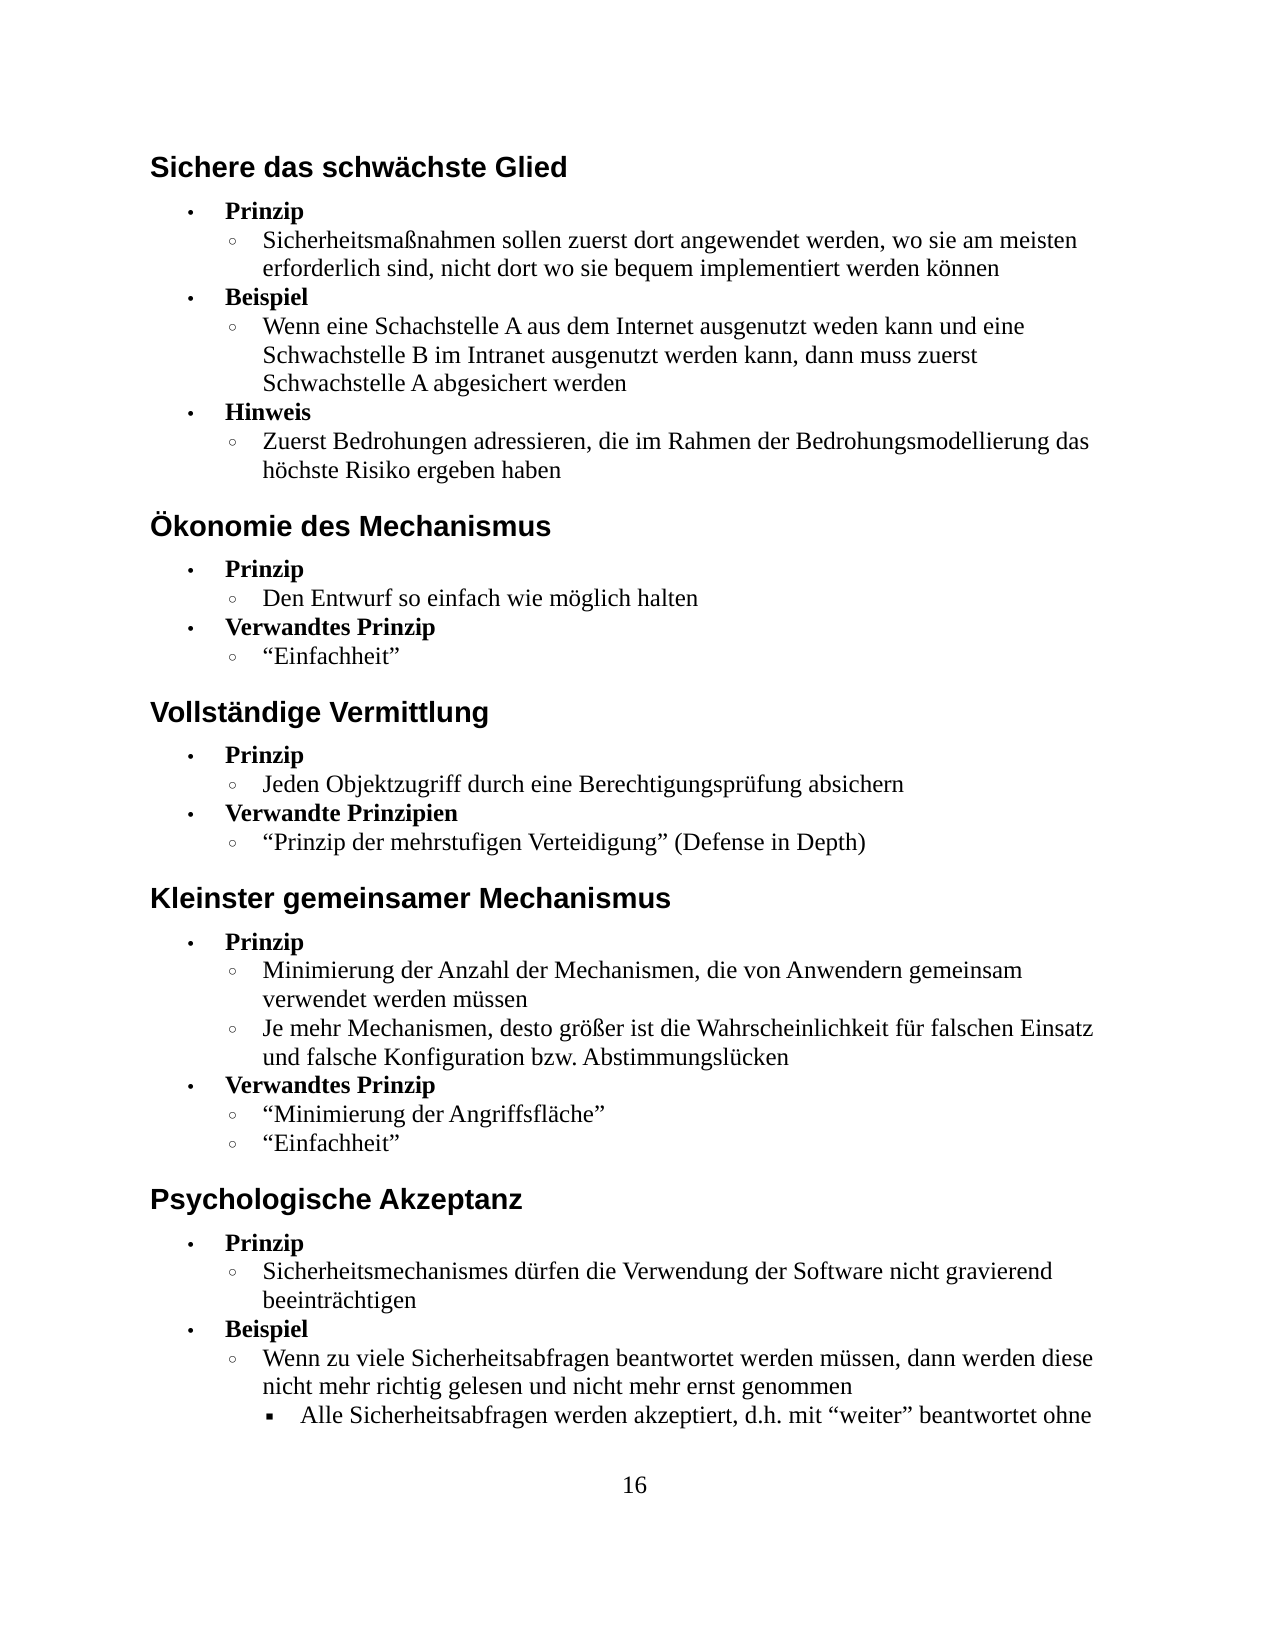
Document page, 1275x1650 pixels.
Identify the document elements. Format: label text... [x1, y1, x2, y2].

list Den Entwurf so einfach wie möglich halten [225, 583, 1125, 612]
list Minimierung der Anzahl der Mechanismen, die von Anwendern gemeinsam verwendet werden müssen [225, 955, 1125, 1013]
list Beispiel [187, 282, 1125, 311]
subtitle Ökonomie des Mechanismus [150, 508, 1125, 542]
list Sicherheitsmaßnahmen sollen zuerst dort angewendet werden, wo sie am meisten erforderlich sind, nicht dort wo sie bequem implementiert werden können [225, 225, 1125, 282]
list “Prinzip der mehrstufigen Verteidigung” (Defense in Depth) [225, 827, 1125, 856]
list Verwandte Prinzipien [187, 798, 1125, 827]
list Je mehr Mechanismen, desto größer ist die Wahrscheinlichkeit für falschen Einsatz und falsche Konfiguration bzw. Abstimmungslücken [225, 1013, 1125, 1070]
list Prinzip [187, 554, 1125, 583]
list Prinzip [187, 196, 1125, 225]
subtitle Sichere das schwächste Glied [150, 150, 1125, 183]
subtitle Kleinster gemeinsamer Mechanismus [150, 881, 1125, 914]
list Beispiel [187, 1314, 1125, 1343]
list Wenn eine Schachstelle A aus dem Internet ausgenutzt weden kann und eine Schwachstelle B im Intranet ausgenutzt werden kann, dann muss zuerst Schwachstelle A abgesichert werden [225, 311, 1125, 397]
list Verwandtes Prinzip [187, 612, 1125, 641]
list “Minimierung der Angriffsfläche” [225, 1099, 1125, 1128]
list Prinzip [187, 741, 1125, 769]
list Hinweis [187, 397, 1125, 426]
list Wenn zu viele Sicherheitsabfragen beantwortet werden müssen, dann werden diese nicht mehr richtig gelesen und nicht mehr ernst genommen [225, 1343, 1125, 1400]
list Jeden Objektzugriff durch eine Berechtigungsprüfung absichern [225, 769, 1125, 798]
list Zuerst Bedrohungen adressieren, die im Rahmen der Bedrohungsmodellierung das höchste Risiko ergeben haben [225, 426, 1125, 483]
list Sicherheitsmechanismes dürfen die Verwendung der Software nicht gravierend beeinträchtigen [225, 1256, 1125, 1314]
list Prinzip [187, 927, 1125, 955]
subtitle Psychologische Akzeptanz [150, 1182, 1125, 1215]
list “Einfachheit” [225, 641, 1125, 669]
list “Einfachheit” [225, 1128, 1125, 1157]
list Prinzip [187, 1228, 1125, 1256]
subtitle Vollständige Vermittlung [150, 694, 1125, 728]
list Verwandtes Prinzip [187, 1070, 1125, 1099]
list Alle Sicherheitsabfragen werden akzeptiert, d.h. mit “weiter” beantwortet ohne [262, 1400, 1125, 1429]
